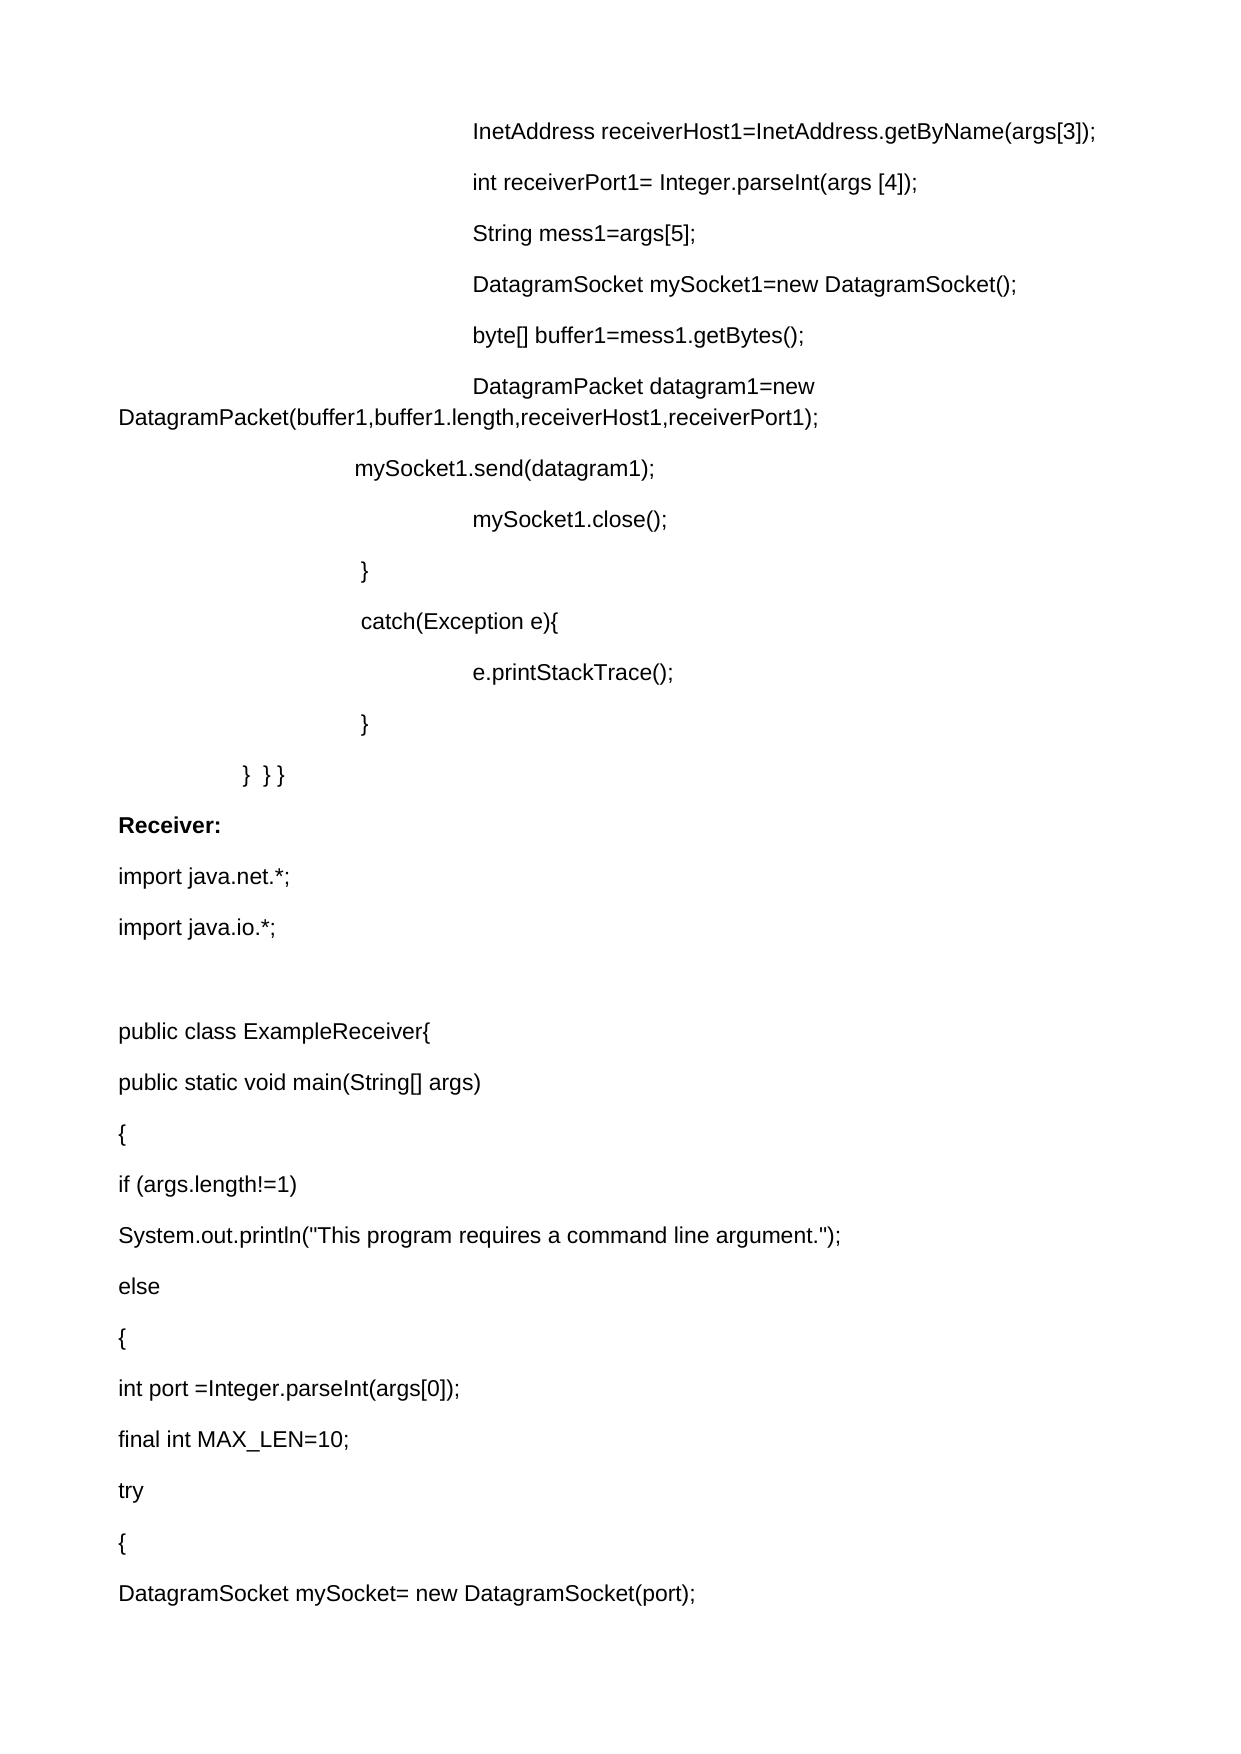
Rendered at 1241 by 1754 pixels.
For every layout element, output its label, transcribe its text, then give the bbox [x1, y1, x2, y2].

text InetAddress receiverHost1=InetAddress.getByName(args[3]); [118, 118, 1122, 144]
text { [118, 1324, 1122, 1351]
text } [118, 710, 1122, 736]
text { [118, 1528, 1122, 1555]
text import java.io.*; [118, 914, 1122, 940]
text DatagramPacket datagram1=new DatagramPacket(buffer1,buffer1.length,receiverHost1,receiverPort1); [118, 373, 1122, 430]
text { [118, 1120, 1122, 1146]
text Receiver: [118, 812, 1122, 838]
text public static void main(String[] args) [118, 1069, 1122, 1095]
text final int MAX_LEN=10; [118, 1426, 1122, 1453]
text if (args.length!=1) [118, 1171, 1122, 1197]
text mySocket1.close(); [118, 506, 1122, 532]
text else [118, 1273, 1122, 1299]
text int receiverPort1= Integer.parseInt(args [4]); [118, 169, 1122, 196]
text DatagramSocket mySocket= new DatagramSocket(port); [118, 1579, 1122, 1606]
text System.out.println("This program requires a command line argument."); [118, 1222, 1122, 1248]
text byte[] buffer1=mess1.getBytes(); [118, 322, 1122, 349]
text public class ExampleReceiver{ [118, 1018, 1122, 1044]
text e.printStackTrace(); [118, 659, 1122, 685]
text int port =Integer.parseInt(args[0]); [118, 1375, 1122, 1402]
text String mess1=args[5]; [118, 220, 1122, 247]
text mySocket1.send(datagram1); [118, 454, 1122, 481]
text import java.net.*; [118, 863, 1122, 889]
text } [118, 557, 1122, 583]
text DatagramSocket mySocket1=new DatagramSocket(); [118, 271, 1122, 298]
text } } } [118, 761, 1122, 787]
text try [118, 1477, 1122, 1504]
text catch(Exception e){ [118, 608, 1122, 634]
